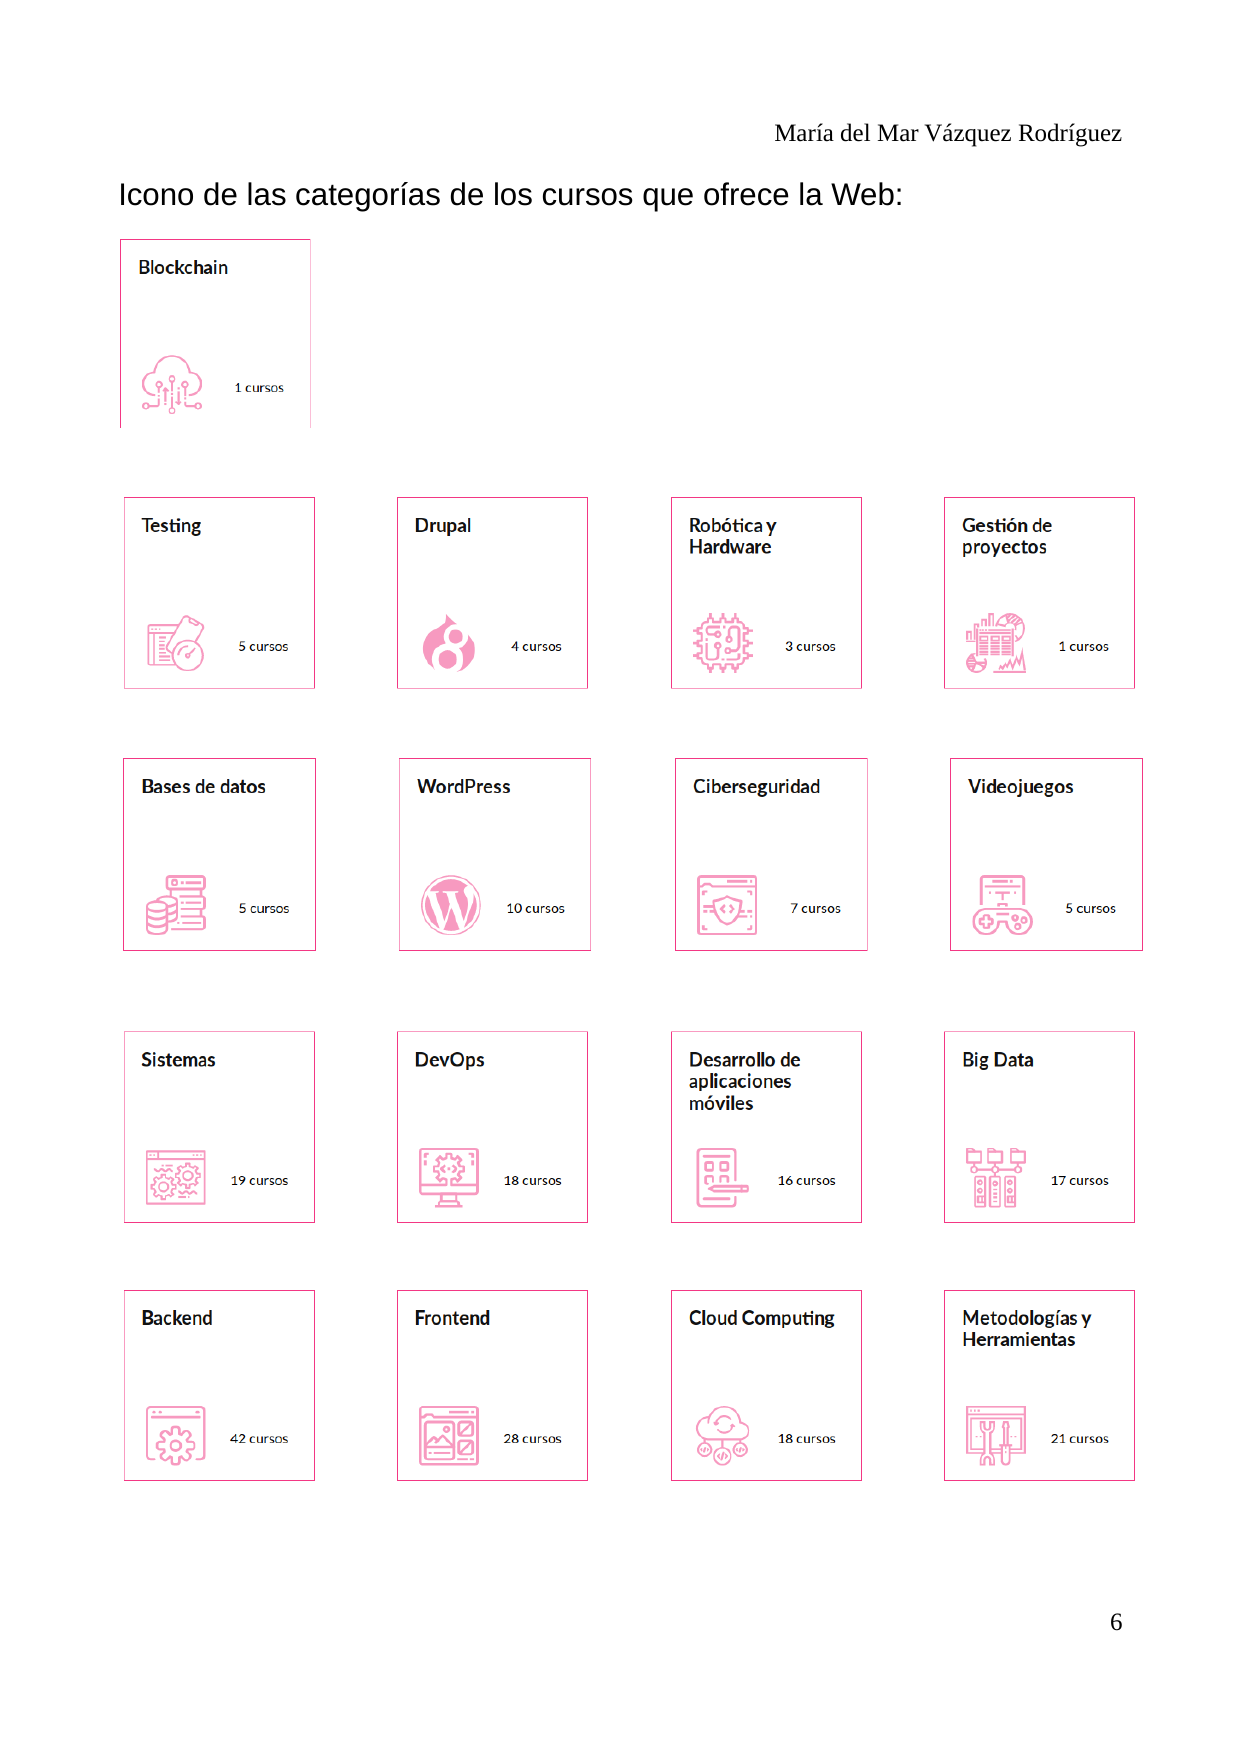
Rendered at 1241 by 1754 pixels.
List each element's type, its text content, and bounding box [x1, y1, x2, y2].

picture [118, 1026, 1140, 1224]
picture [118, 237, 154, 428]
picture [118, 755, 1145, 954]
text Icono de las categorías de los cursos que ofrece la Web: [118, 176, 1122, 212]
picture [118, 1285, 1140, 1486]
picture [118, 492, 1139, 692]
